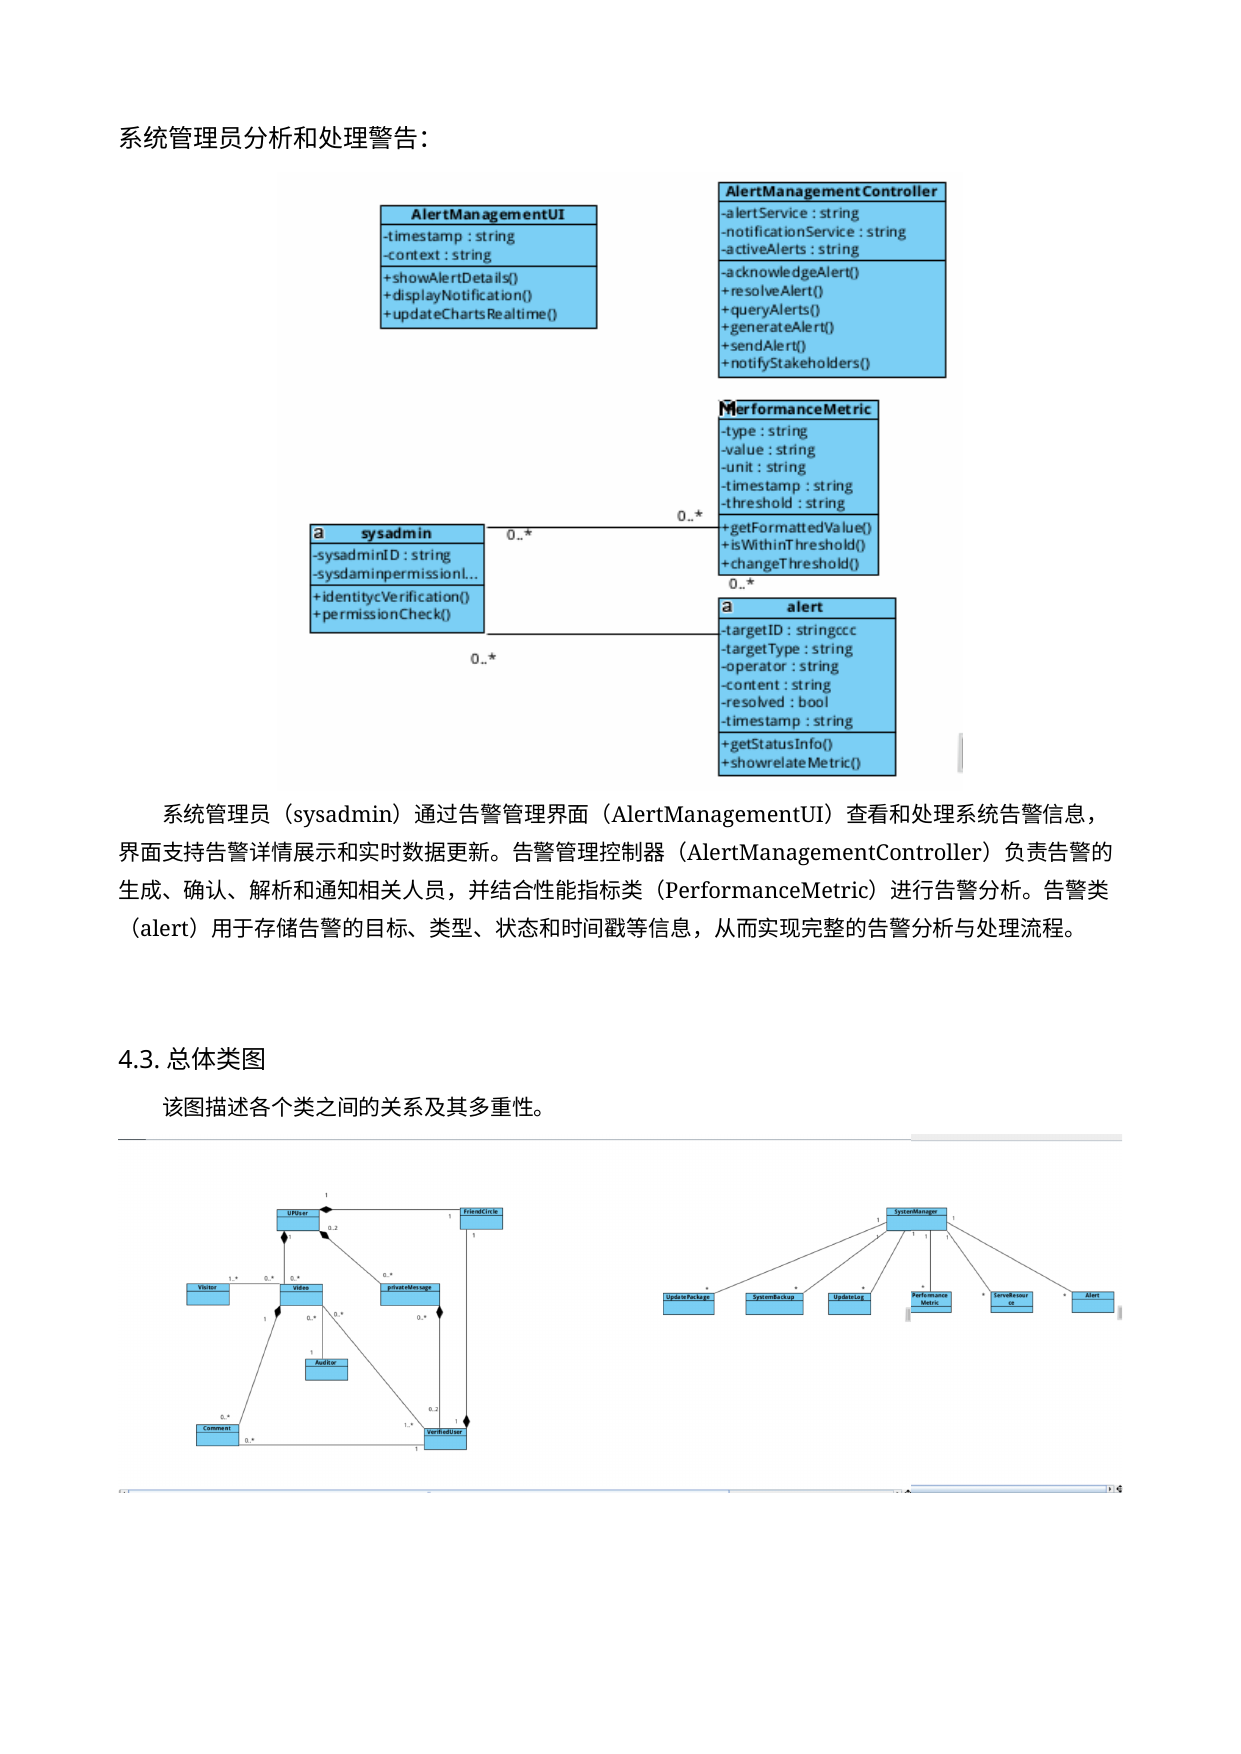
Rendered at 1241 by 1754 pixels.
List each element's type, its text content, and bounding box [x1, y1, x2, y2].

text 该图描述各个类之间的关系及其多重性。 [118, 1090, 1122, 1121]
text 系统管理员分析和处理警告： [118, 118, 1122, 154]
picture [118, 1134, 1123, 1493]
subtitle 总体类图 [118, 1040, 1122, 1076]
text 系统管理员（sysadmin）通过告警管理界面（AlertManagementUI）查看和处理系统告警信息，界面支持告警详情展示和实时数据更新。告警管理控制器（AlertManagementController）负责告警的生成、确认、解析和通知相关人员，并结合性能指标类（PerformanceMetric）进行告警分析。告警类（alert）用于存储告警的目标、类型、状态和时间戳等信息，从而实现完整的告警分析与处理流程。 [118, 797, 1122, 943]
picture [277, 172, 963, 791]
